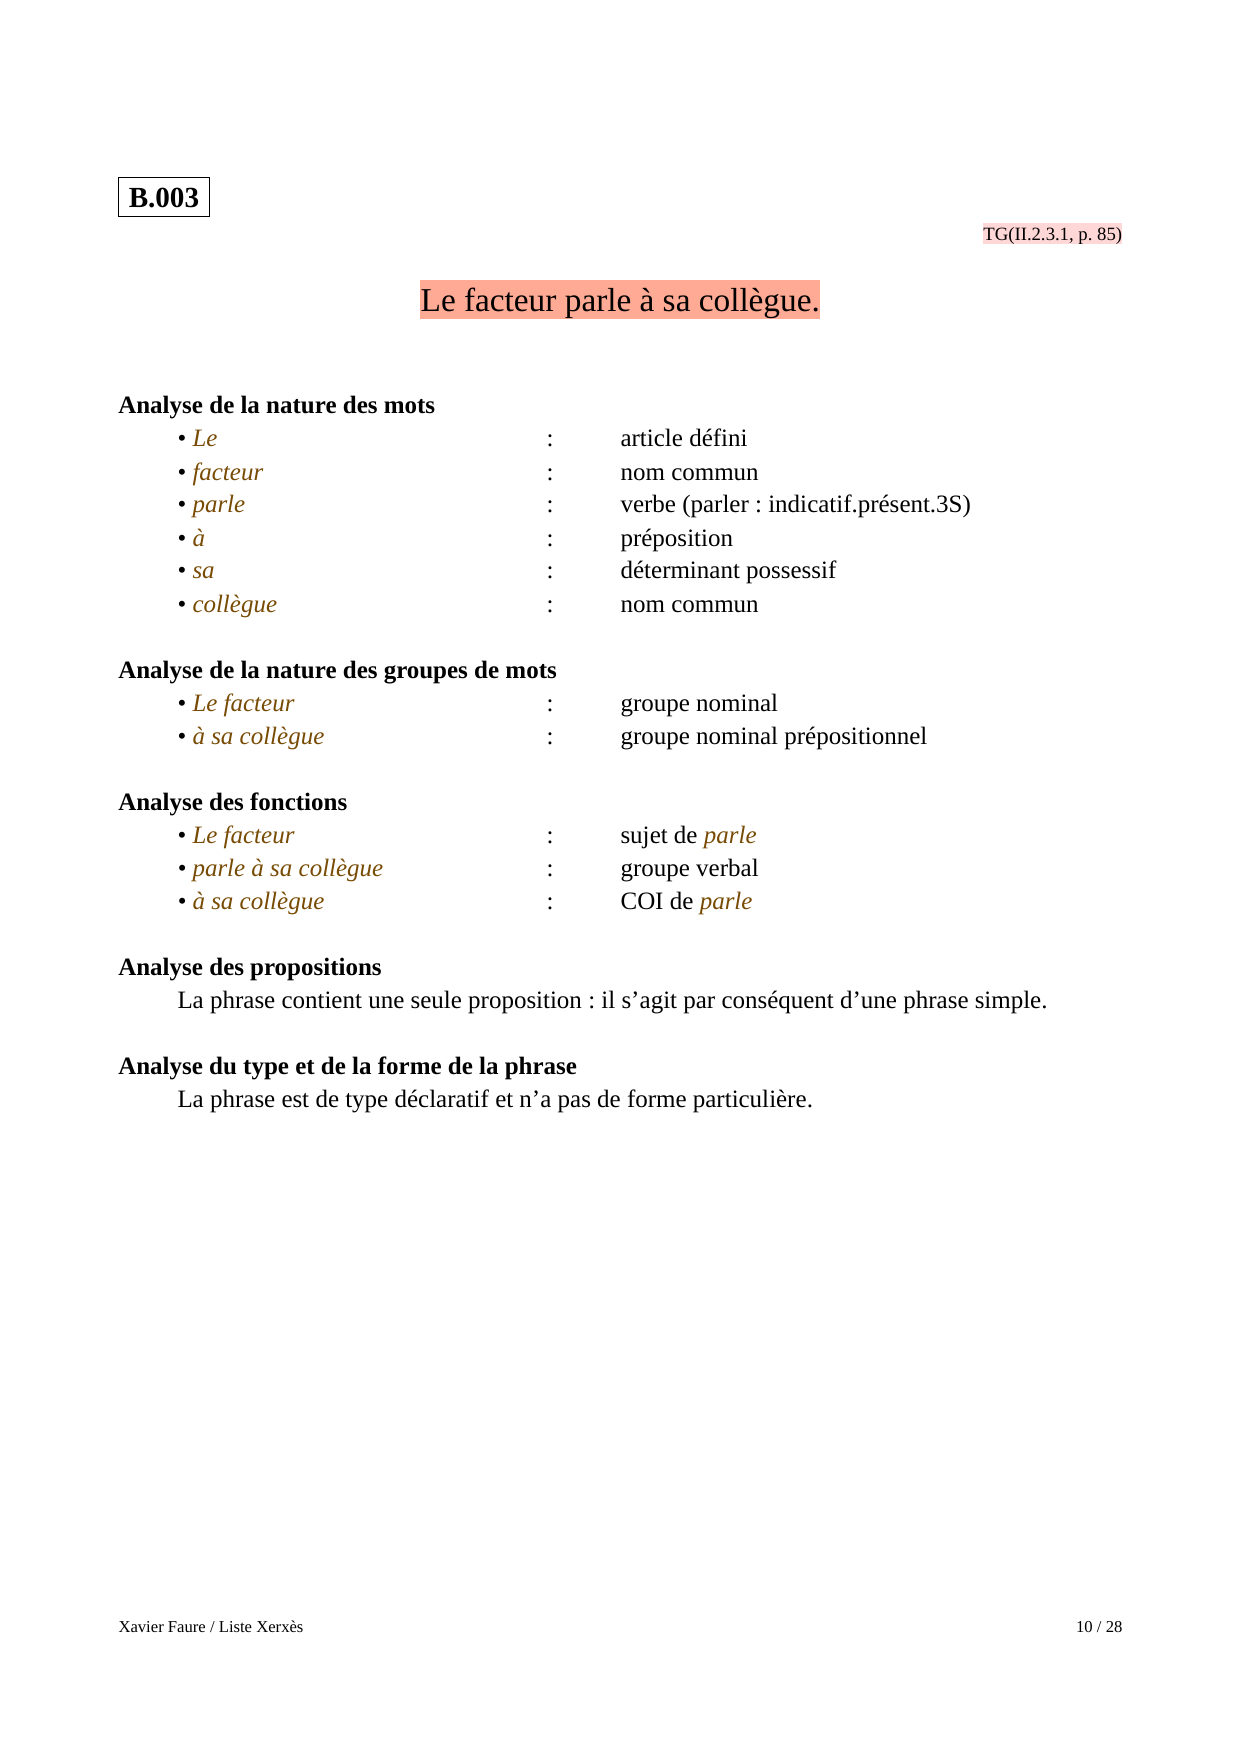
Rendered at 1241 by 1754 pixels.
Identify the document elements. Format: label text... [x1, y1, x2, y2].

text • à sa collègue : COI de parle [177, 886, 1122, 914]
text Le facteur parle à sa collègue. [464, 280, 1122, 319]
text • parle à sa collègue : groupe verbal [177, 853, 1122, 882]
text • à sa collègue : groupe nominal prépositionnel [177, 721, 1122, 749]
text • Le facteur : sujet de parle [177, 820, 1122, 848]
text La phrase est de type déclaratif et n’a pas de forme particulière. [177, 1084, 1122, 1113]
text • Le : article défini [177, 423, 1122, 452]
text La phrase contient une seule proposition : il s’agit par conséquent d’une phrase simple. [177, 985, 1122, 1014]
text Analyse des propositions [118, 952, 1122, 981]
text Analyse de la nature des groupes de mots [118, 655, 1122, 683]
text • collègue : nom commun [177, 589, 1122, 617]
text • sa : déterminant possessif [177, 556, 1122, 584]
text Analyse des fonctions [118, 787, 1122, 816]
text Le facteur parle à sa collègue. [118, 280, 420, 319]
text • parle : verbe (parler : indicatif.présent.3S) [177, 489, 1122, 518]
text • Le facteur : groupe nominal [177, 688, 1122, 716]
text • à : préposition [177, 523, 1122, 551]
text • facteur : nom commun [177, 457, 1122, 485]
text Analyse du type et de la forme de la phrase [118, 1051, 1122, 1080]
text [210, 177, 1122, 217]
text Analyse de la nature des mots [118, 391, 1122, 419]
text TG(II.2.3.1, p. 85) [118, 223, 983, 244]
text B.003 [119, 178, 209, 216]
